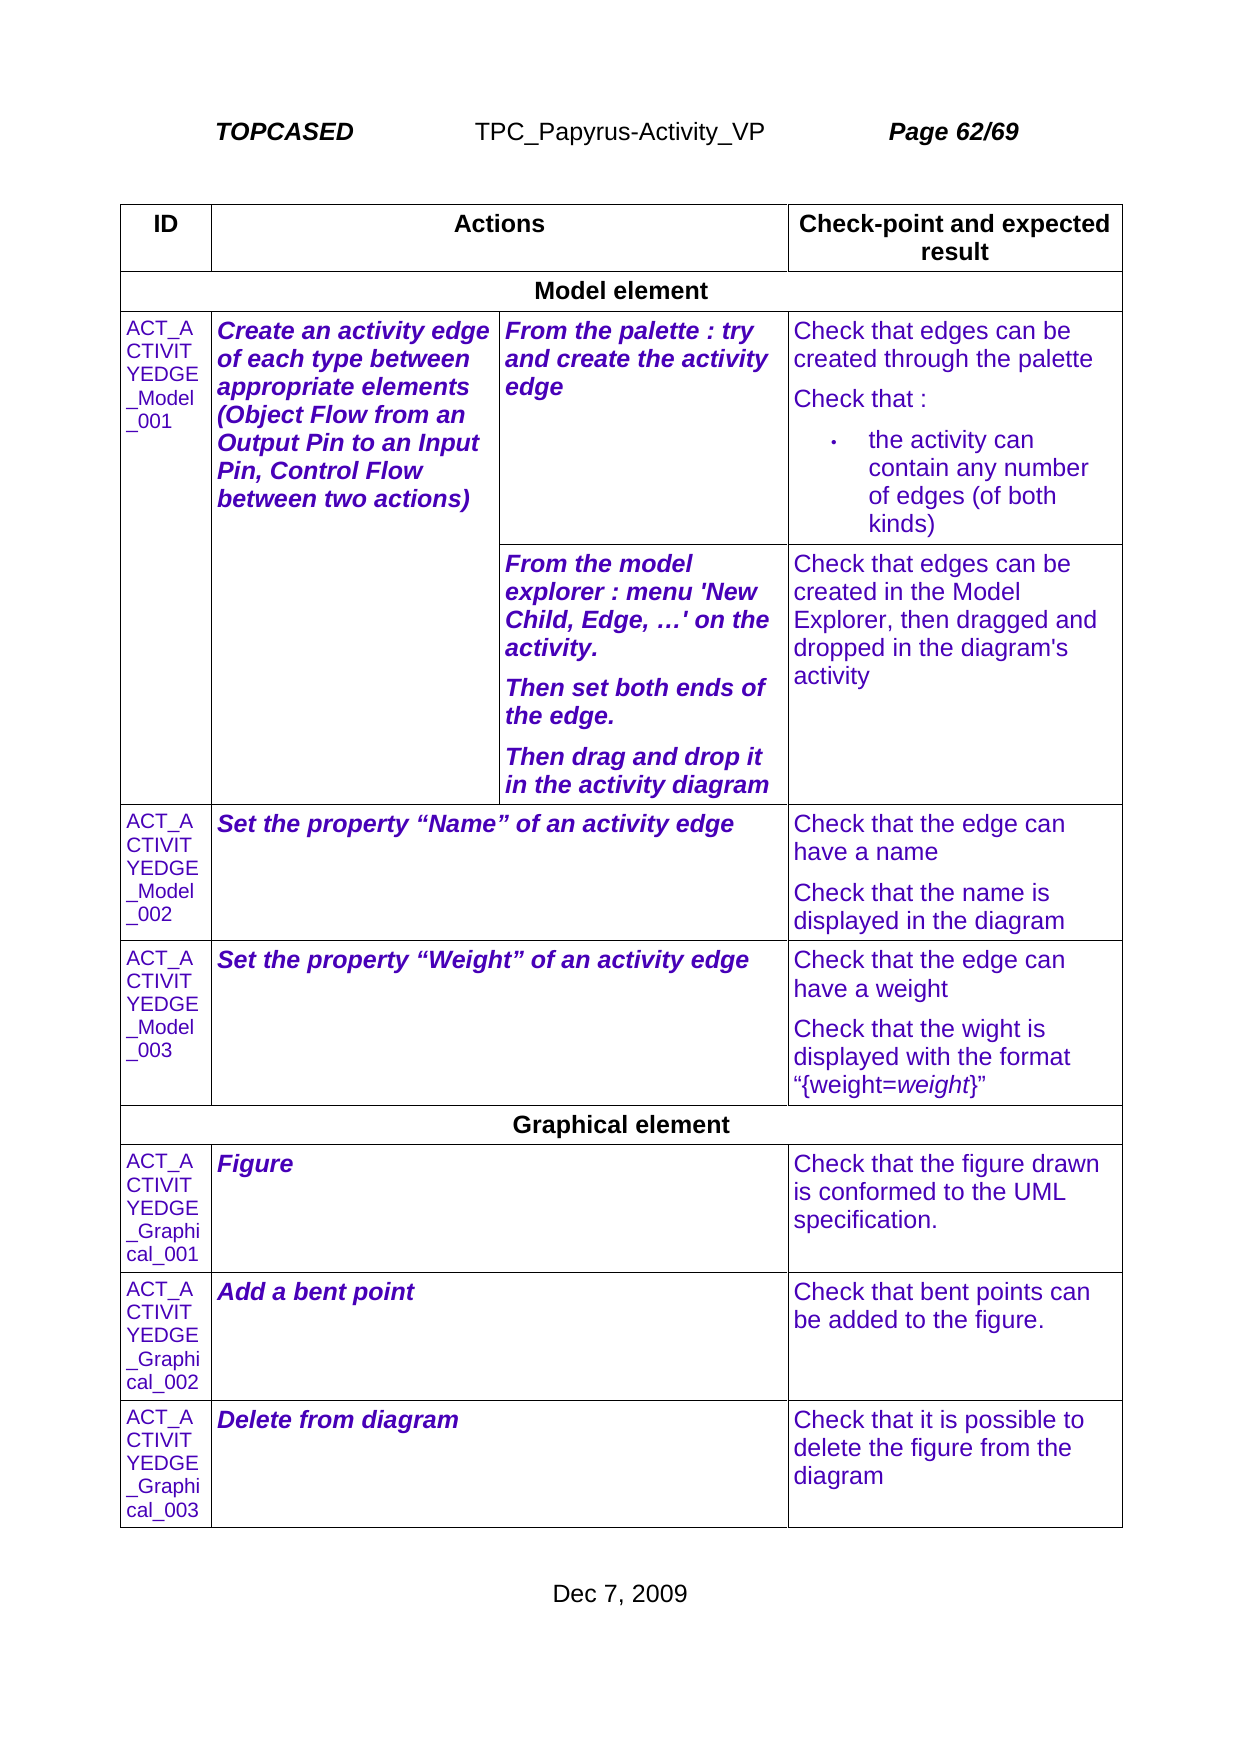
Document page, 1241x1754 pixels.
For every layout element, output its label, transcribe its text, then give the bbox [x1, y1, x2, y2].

table_cell ACT_ACTIVITYEDGE_Graphical_002 [121, 1273, 211, 1400]
table_header Check-point and expected result [789, 205, 1122, 271]
table_cell Graphical element [121, 1106, 1122, 1144]
table_cell ACT_ACTIVITYEDGE_Model_001 [121, 312, 211, 804]
table_cell Check that the edge can have a name Check that the name is displayed in the diagram [789, 805, 1122, 940]
table_cell Delete from diagram [212, 1401, 787, 1527]
table_cell Check that it is possible to delete the figure from the diagram [789, 1401, 1122, 1527]
table_cell ACT_ACTIVITYEDGE_Graphical_003 [121, 1401, 211, 1527]
table_cell Check that the figure drawn is conformed to the UML specification. [789, 1145, 1122, 1272]
table_cell From the palette : try and create the activity edge [500, 312, 787, 544]
table_cell Model element [121, 272, 1122, 311]
table_cell Check that edges can be created in the Model Explorer, then dragged and dropped in the diagram's activity [789, 545, 1122, 804]
table_cell ACT_ACTIVITYEDGE_Model_002 [121, 805, 211, 940]
table_cell From the model explorer : menu 'New Child, Edge, …' on the activity. Then set both ends of the edge. Then drag and drop it in the activity diagram [500, 545, 787, 804]
table_cell Create an activity edge of each type between appropriate elements (Object Flow from an Output Pin to an Input Pin, Control Flow between two actions) [212, 312, 499, 804]
table_cell Check that bent points can be added to the figure. [789, 1273, 1122, 1400]
table_cell ACT_ACTIVITYEDGE_Graphical_001 [121, 1145, 211, 1272]
table_cell Add a bent point [212, 1273, 787, 1400]
table_cell ACT_ACTIVITYEDGE_Model_003 [121, 941, 211, 1105]
table_cell Set the property “Weight” of an activity edge [212, 941, 787, 1105]
table_cell Check that the edge can have a weight Check that the wight is displayed with the format “{weight=weight}” [789, 941, 1122, 1105]
table_cell Check that edges can be created through the palette Check that : the activity can contain any number of edges (of both kinds) [789, 312, 1122, 544]
table_header Actions [212, 205, 787, 271]
table_cell Figure [212, 1145, 787, 1272]
table_cell Set the property “Name” of an activity edge [212, 805, 787, 940]
table_header ID [121, 205, 211, 271]
